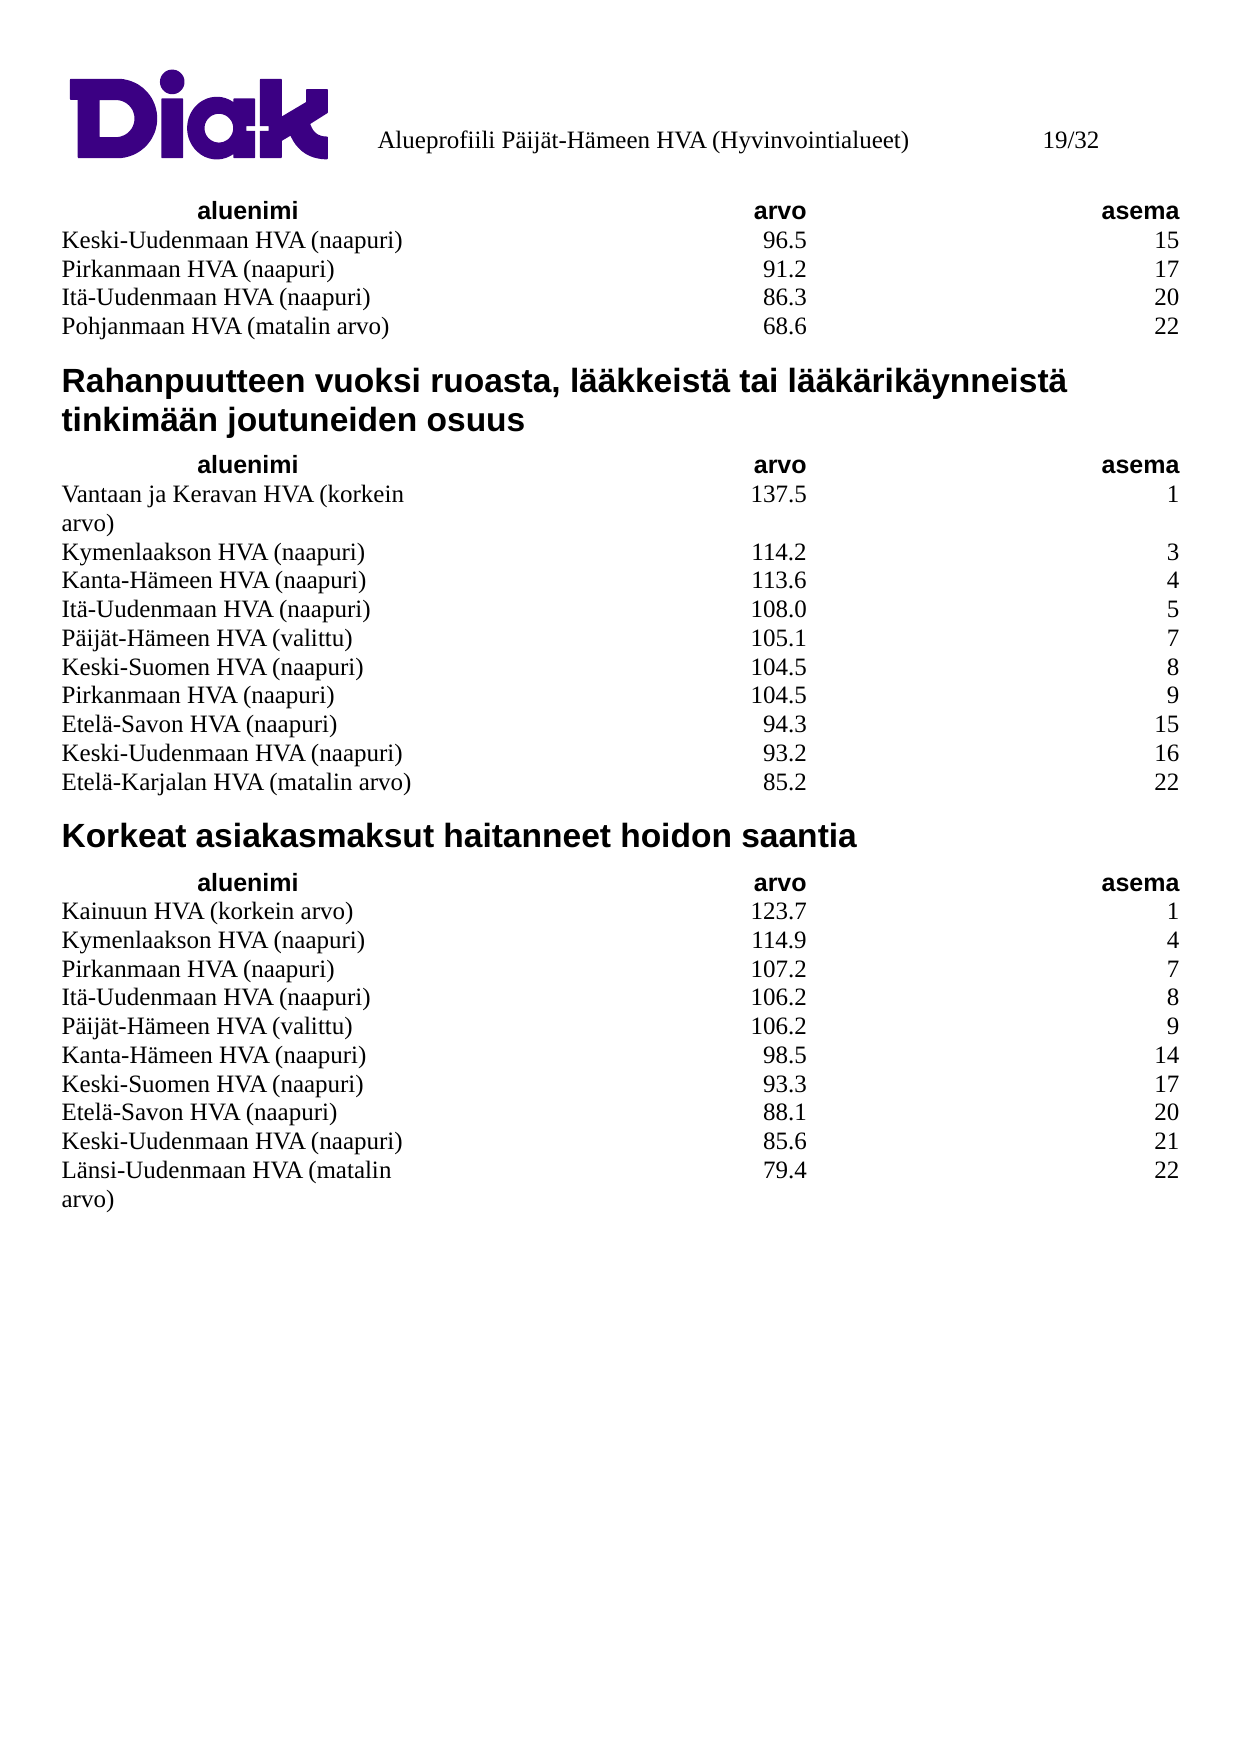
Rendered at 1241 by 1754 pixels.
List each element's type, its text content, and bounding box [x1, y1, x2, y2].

table_cell 114.9 [434, 925, 806, 954]
table_header aluenimi [61, 451, 434, 479]
table_cell 9 [806, 1011, 1179, 1040]
table_cell Etelä-Savon HVA (naapuri) [61, 1098, 434, 1126]
subtitle Rahanpuutteen vuoksi ruoasta, lääkkeistä tai lääkärikäynneistä tinkimään joutuneiden osuus [61, 361, 1179, 438]
table_cell Pirkanmaan HVA (naapuri) [61, 254, 434, 282]
table_cell 104.5 [434, 681, 806, 709]
table_cell Keski-Uudenmaan HVA (naapuri) [61, 1126, 434, 1155]
table_cell 15 [806, 709, 1179, 738]
table_cell 93.2 [434, 738, 806, 767]
table_cell 17 [806, 254, 1179, 282]
table_cell 85.6 [434, 1126, 806, 1155]
table_cell 86.3 [434, 283, 806, 311]
table_cell 20 [806, 283, 1179, 311]
table_cell 105.1 [434, 623, 806, 652]
table_header arvo [434, 451, 806, 479]
table_cell 9 [806, 681, 1179, 709]
table_cell Vantaan ja Keravan HVA (korkein arvo) [61, 479, 434, 537]
table_cell Etelä-Karjalan HVA (matalin arvo) [61, 767, 434, 796]
table_cell 21 [806, 1126, 1179, 1155]
table_cell 137.5 [434, 479, 806, 537]
table_cell Pohjanmaan HVA (matalin arvo) [61, 311, 434, 340]
table_cell Kanta-Hämeen HVA (naapuri) [61, 566, 434, 594]
table_cell 22 [806, 1155, 1179, 1212]
table_cell Keski-Suomen HVA (naapuri) [61, 652, 434, 681]
subtitle Korkeat asiakasmaksut haitanneet hoidon saantia [61, 816, 1179, 855]
table_cell 4 [806, 566, 1179, 594]
table_cell Itä-Uudenmaan HVA (naapuri) [61, 983, 434, 1011]
table_header arvo [434, 868, 806, 896]
table_cell Kymenlaakson HVA (naapuri) [61, 537, 434, 566]
table_cell Itä-Uudenmaan HVA (naapuri) [61, 594, 434, 623]
table_header asema [806, 868, 1179, 896]
table_cell 1 [806, 479, 1179, 537]
table_cell Itä-Uudenmaan HVA (naapuri) [61, 283, 434, 311]
table_cell Keski-Suomen HVA (naapuri) [61, 1069, 434, 1097]
table_cell 8 [806, 652, 1179, 681]
table_cell 7 [806, 623, 1179, 652]
table_cell 107.2 [434, 954, 806, 982]
table_cell 5 [806, 594, 1179, 623]
table_cell 88.1 [434, 1098, 806, 1126]
table_header arvo [434, 196, 806, 225]
table_cell Keski-Uudenmaan HVA (naapuri) [61, 738, 434, 767]
table_cell 93.3 [434, 1069, 806, 1097]
table_cell Kanta-Hämeen HVA (naapuri) [61, 1040, 434, 1069]
table_cell 4 [806, 925, 1179, 954]
table_cell 113.6 [434, 566, 806, 594]
table_header aluenimi [61, 196, 434, 225]
table_cell Kainuun HVA (korkein arvo) [61, 896, 434, 925]
table_cell 94.3 [434, 709, 806, 738]
table_cell Kymenlaakson HVA (naapuri) [61, 925, 434, 954]
table_cell 123.7 [434, 896, 806, 925]
table_cell 98.5 [434, 1040, 806, 1069]
table_cell 104.5 [434, 652, 806, 681]
table_cell Pirkanmaan HVA (naapuri) [61, 954, 434, 982]
table_cell 1 [806, 896, 1179, 925]
table_cell 14 [806, 1040, 1179, 1069]
table_cell 16 [806, 738, 1179, 767]
table_cell 96.5 [434, 225, 806, 254]
table_header asema [806, 196, 1179, 225]
table_cell Päijät-Hämeen HVA (valittu) [61, 623, 434, 652]
table_cell 106.2 [434, 983, 806, 1011]
table_cell 15 [806, 225, 1179, 254]
table_cell 79.4 [434, 1155, 806, 1212]
table_cell Keski-Uudenmaan HVA (naapuri) [61, 225, 434, 254]
table_cell 17 [806, 1069, 1179, 1097]
table_cell 85.2 [434, 767, 806, 796]
table_cell Pirkanmaan HVA (naapuri) [61, 681, 434, 709]
table_cell 20 [806, 1098, 1179, 1126]
table_cell 7 [806, 954, 1179, 982]
table_cell 91.2 [434, 254, 806, 282]
table_cell 68.6 [434, 311, 806, 340]
table_cell 22 [806, 767, 1179, 796]
table_cell Etelä-Savon HVA (naapuri) [61, 709, 434, 738]
table_cell 22 [806, 311, 1179, 340]
table_cell 108.0 [434, 594, 806, 623]
table_cell 3 [806, 537, 1179, 566]
table_header asema [806, 451, 1179, 479]
table_header aluenimi [61, 868, 434, 896]
table_cell 8 [806, 983, 1179, 1011]
table_cell Länsi-Uudenmaan HVA (matalin arvo) [61, 1155, 434, 1212]
table_cell 114.2 [434, 537, 806, 566]
table_cell Päijät-Hämeen HVA (valittu) [61, 1011, 434, 1040]
table_cell 106.2 [434, 1011, 806, 1040]
